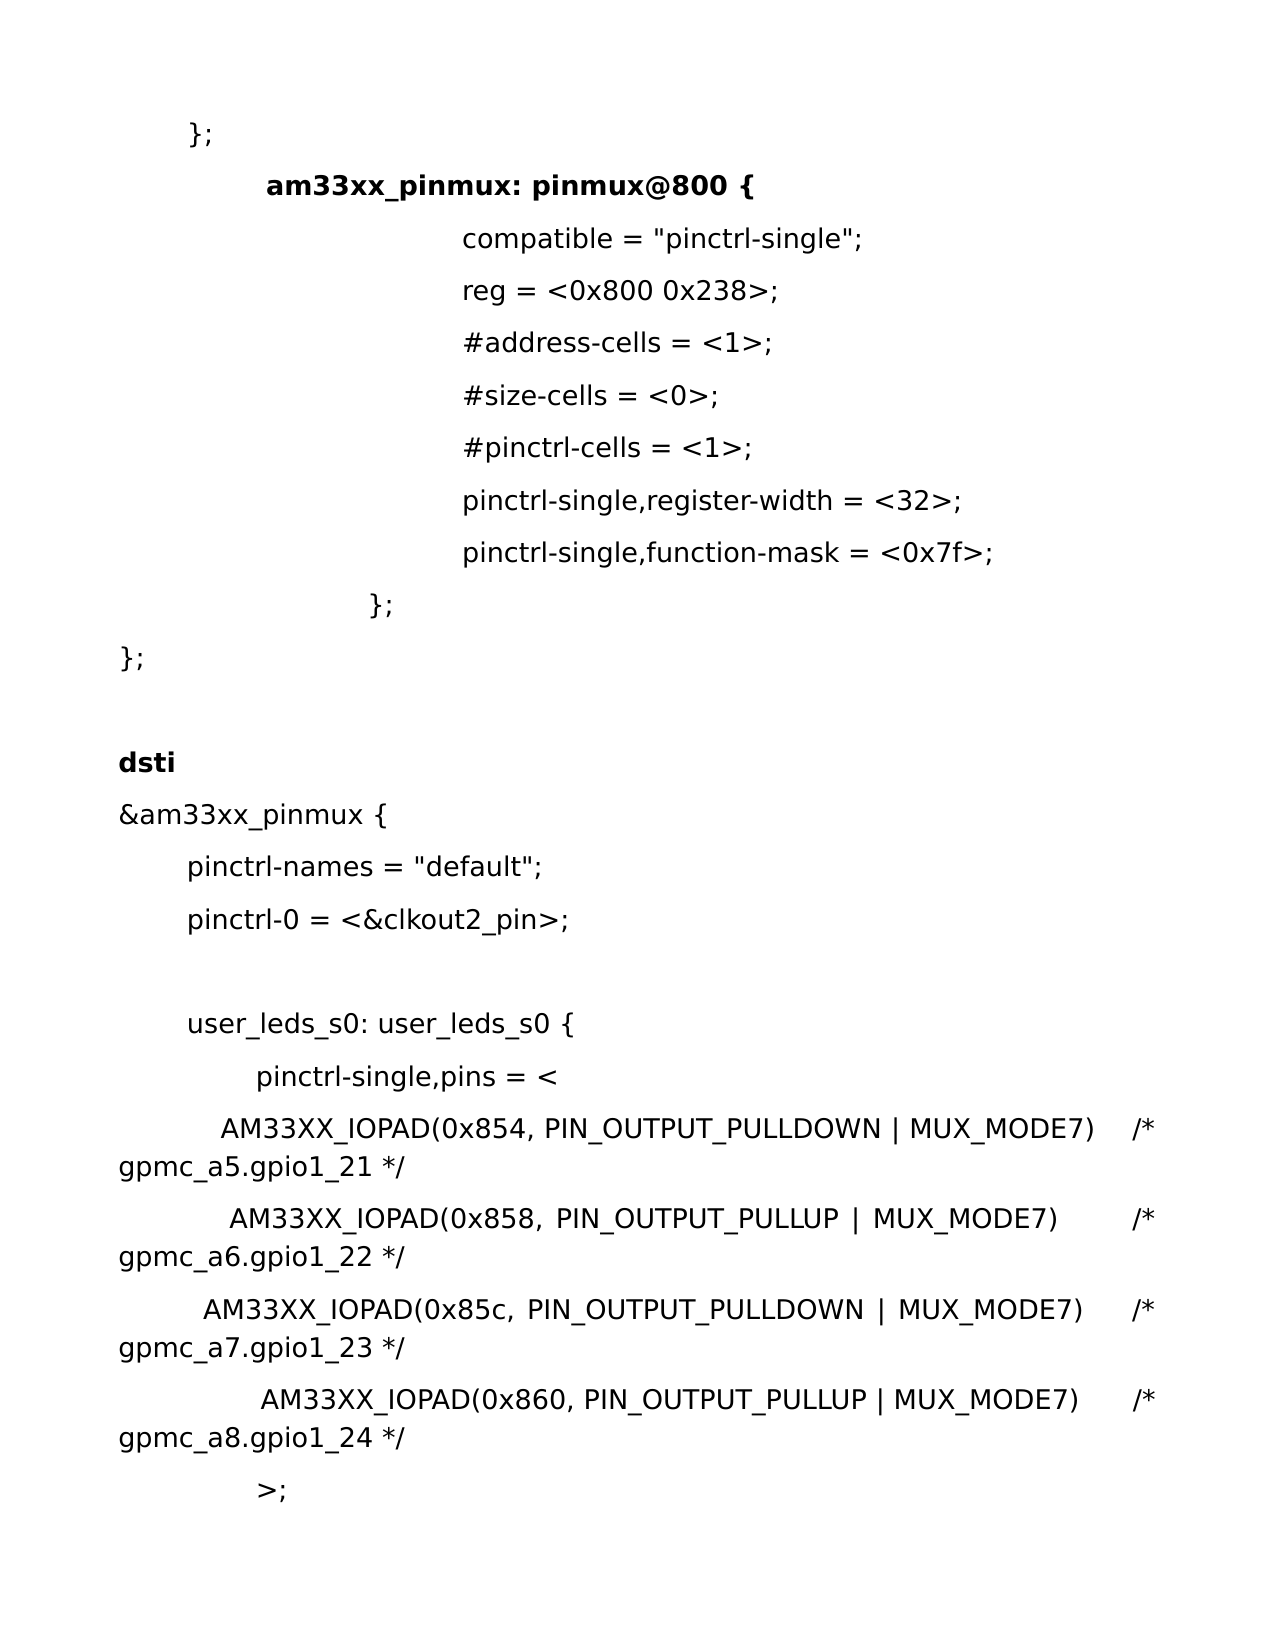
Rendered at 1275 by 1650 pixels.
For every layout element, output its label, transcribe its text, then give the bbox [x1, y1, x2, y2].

text }; [118, 118, 1157, 150]
text pinctrl-single,pins = < [118, 1061, 1157, 1093]
text pinctrl-0 = <&clkout2_pin>; [118, 904, 1157, 936]
text pinctrl-single,function-mask = <0x7f>; [118, 537, 1157, 569]
text AM33XX_IOPAD(0x85c, PIN_OUTPUT_PULLDOWN | MUX_MODE7) /* gpmc_a7.gpio1_23 */ [118, 1294, 1157, 1363]
text }; [118, 642, 1157, 674]
text user_leds_s0: user_leds_s0 { [118, 1009, 1157, 1040]
text pinctrl-names = "default"; [118, 852, 1157, 883]
text AM33XX_IOPAD(0x858, PIN_OUTPUT_PULLUP | MUX_MODE7) /* gpmc_a6.gpio1_22 */ [118, 1204, 1157, 1273]
text AM33XX_IOPAD(0x860, PIN_OUTPUT_PULLUP | MUX_MODE7) /* gpmc_a8.gpio1_24 */ [118, 1384, 1157, 1454]
text #pinctrl-cells = <1>; [118, 432, 1157, 464]
text reg = <0x800 0x238>; [118, 275, 1157, 307]
text pinctrl-single,register-width = <32>; [118, 485, 1157, 516]
text #size-cells = <0>; [118, 380, 1157, 412]
text }; [118, 590, 1157, 621]
text AM33XX_IOPAD(0x854, PIN_OUTPUT_PULLDOWN | MUX_MODE7) /* gpmc_a5.gpio1_21 */ [118, 1114, 1157, 1183]
text >; [118, 1474, 1157, 1506]
text am33xx_pinmux: pinmux@800 { [118, 171, 1157, 202]
text dsti [118, 747, 1157, 778]
text &am33xx_pinmux { [118, 799, 1157, 831]
text compatible = "pinctrl-single"; [118, 223, 1157, 254]
text #address-cells = <1>; [118, 328, 1157, 359]
